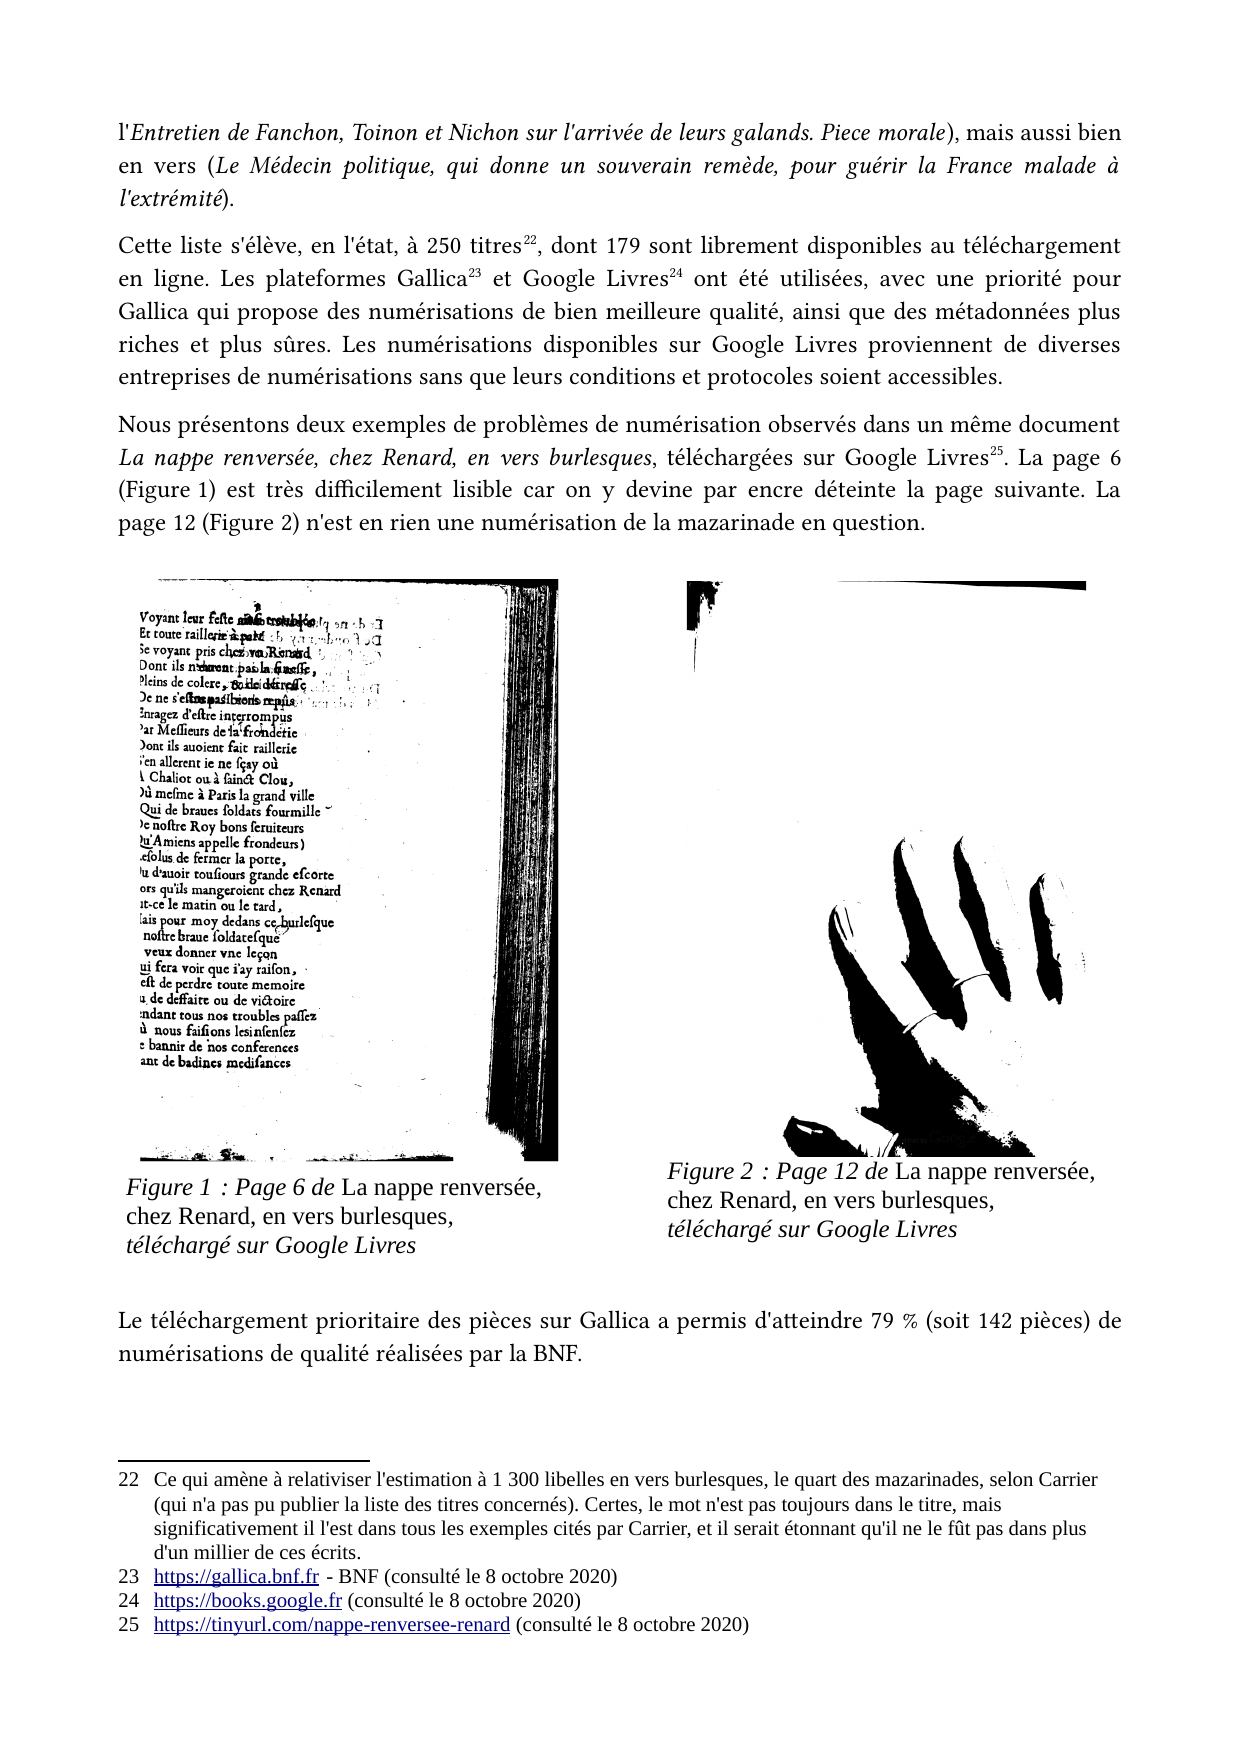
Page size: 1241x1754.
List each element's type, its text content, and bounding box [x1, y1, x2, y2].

text l'Entretien de Fanchon, Toinon et Nichon sur l'arrivée de leurs galands. Piece morale), mais aussi bien en vers (Le Médecin politique, qui donne un souverain remède, pour guérir la France malade à l'extrémité). [118, 118, 1122, 212]
text Le téléchargement prioritaire des pièces sur Gallica a permis d'atteindre 79 % (soit 142 pièces) de numérisations de qualité réalisées par la BNF. [118, 1306, 1122, 1367]
text https://books.google.fr (consulté le 8 octobre 2020) [118, 1588, 1122, 1612]
text https://tinyurl.com/nappe-renversee-renard (consulté le 8 octobre 2020) [118, 1612, 1122, 1636]
text Ce qui amène à relativiser l'estimation à 1 300 libelles en vers burlesques, le quart des mazarinades, selon Carrier (qui n'a pas pu publier la liste des titres concernés). Certes, le mot n'est pas toujours dans le titre, mais significativement il l'est dans tous les exemples cités par Carrier, et il serait étonnant qu'il ne le fût pas dans plus d'un millier de ces écrits. [118, 1467, 1122, 1564]
picture [686, 581, 1087, 1157]
picture [115, 579, 564, 1173]
text Figure : Page 12 de La nappe renversée, chez Renard, en vers burlesques, téléchargé sur Google Livres [667, 582, 1106, 1242]
text Figure : Page 6 de La nappe renversée, chez Renard, en vers burlesques, téléchargé sur Google Livres [126, 1173, 553, 1258]
text Cette liste s'élève, en l'état, à 250 titres, dont 179 sont librement disponibles au téléchargement en ligne. Les plateformes Gallica et Google Livres ont été utilisées, avec une priorité pour Gallica qui propose des numérisations de bien meilleure qualité, ainsi que des métadonnées plus riches et plus sûres. Les numérisations disponibles sur Google Livres proviennent de diverses entreprises de numérisations sans que leurs conditions et protocoles soient accessibles. [118, 231, 1122, 391]
text Nous présentons deux exemples de problèmes de numérisation observés dans un même document La nappe renversée, chez Renard, en vers burlesques, téléchargées sur Google Livres. La page 6 (Figure 1) est très difficilement lisible car on y devine par encre déteinte la page suivante. La page 12 (Figure 2) n'est en rien une numérisation de la mazarinade en question. [118, 410, 1122, 537]
text https://gallica.bnf.fr - BNF (consulté le 8 octobre 2020) [118, 1564, 1122, 1588]
